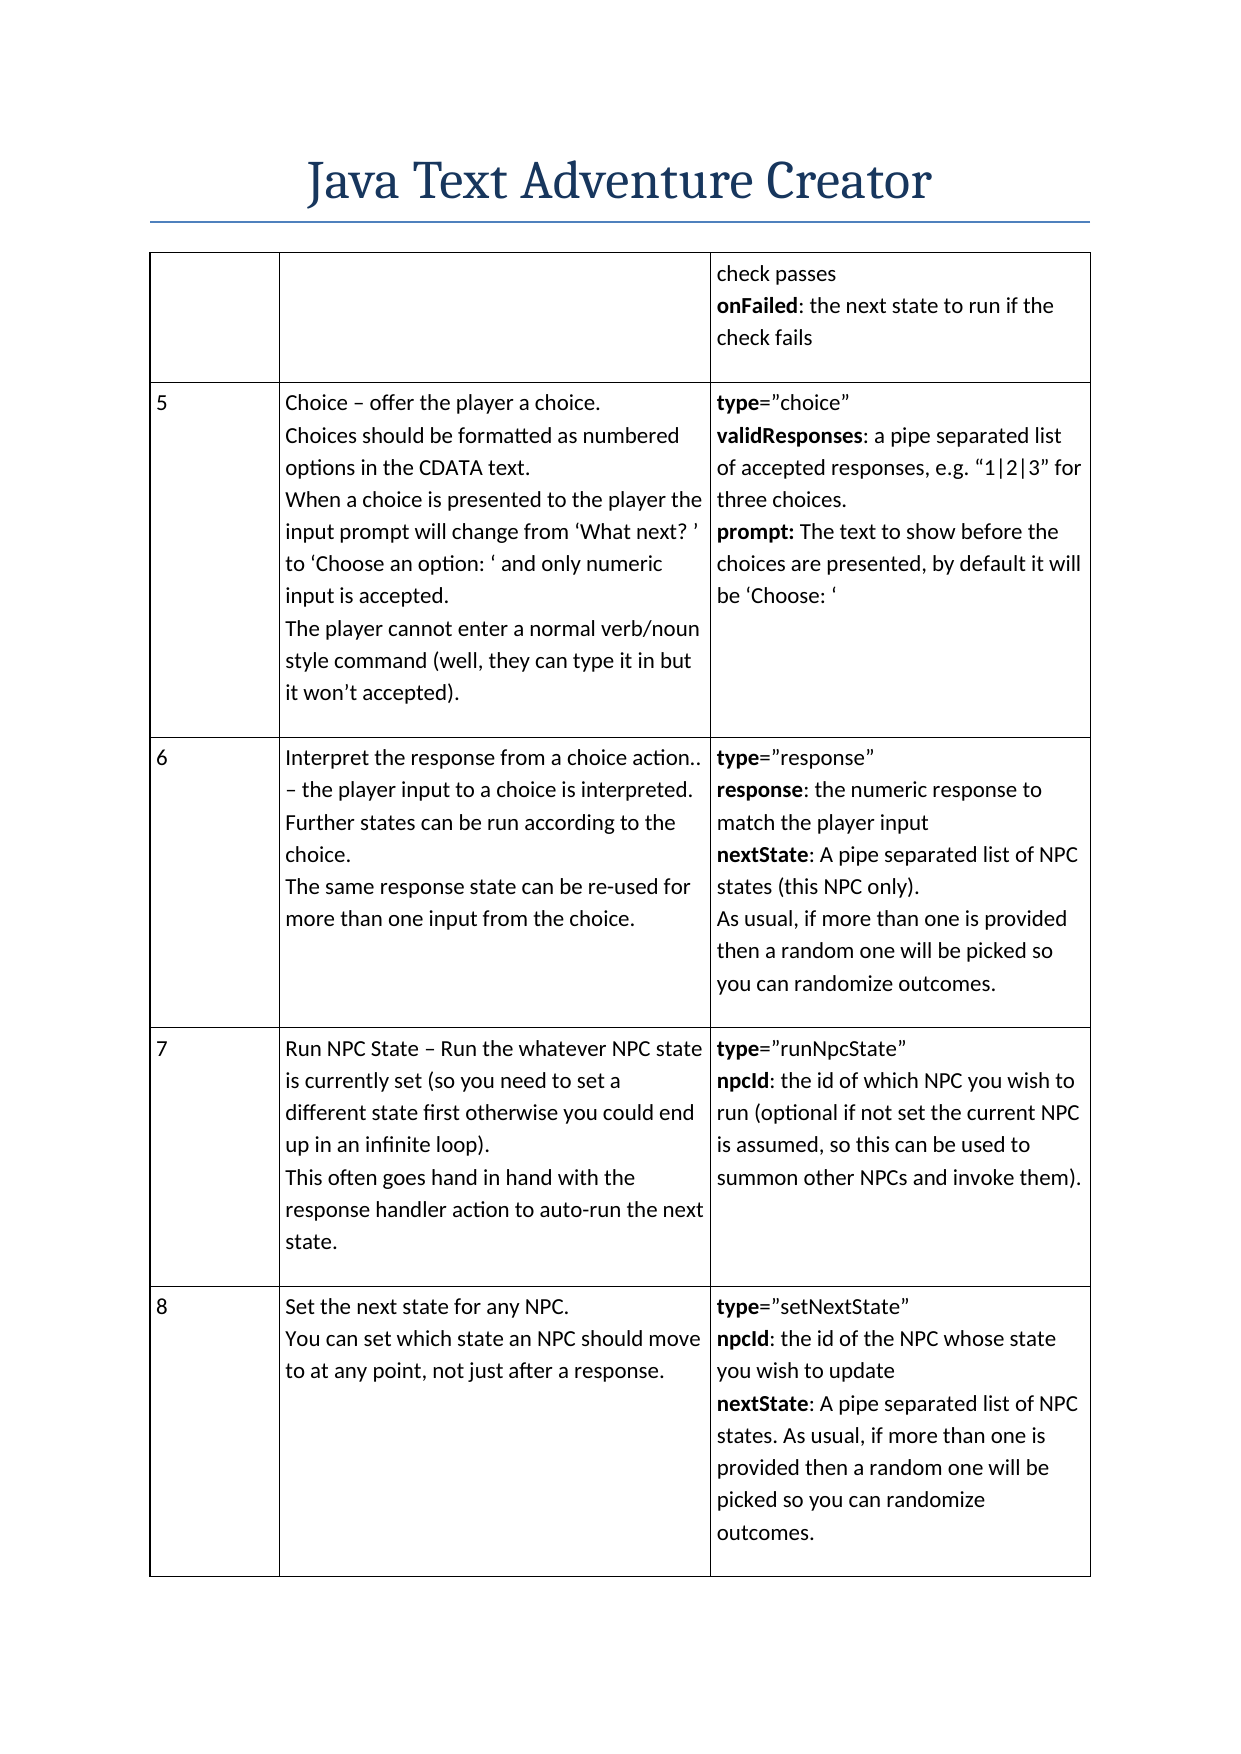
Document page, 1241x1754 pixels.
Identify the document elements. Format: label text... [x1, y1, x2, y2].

table_cell Interpret the response from a choice action.. – the player input to a choice is interpreted. Further states can be run according to the choice. The same response state can be re-used for more than one input from the choice. [280, 738, 710, 1027]
table_cell 8 [151, 1287, 279, 1576]
table_cell type=”response” response: the numeric response to match the player input nextState: A pipe separated list of NPC states (this NPC only). As usual, if more than one is provided then a random one will be picked so you can randomize outcomes. [711, 738, 1090, 1027]
table_cell [151, 253, 279, 382]
table_cell Run NPC State – Run the whatever NPC state is currently set (so you need to set a different state first otherwise you could end up in an infinite loop). This often goes hand in hand with the response handler action to auto-run the next state. [280, 1028, 710, 1286]
table_cell 5 [151, 383, 279, 737]
table_cell 6 [151, 738, 279, 1027]
table_cell type=”choice” validResponses: a pipe separated list of accepted responses, e.g. “1|2|3” for three choices. prompt: The text to show before the choices are presented, by default it will be ‘Choose: ‘ [711, 383, 1090, 737]
table_cell type=”setNextState” npcId: the id of the NPC whose state you wish to update nextState: A pipe separated list of NPC states. As usual, if more than one is provided then a random one will be picked so you can randomize outcomes. [711, 1287, 1090, 1576]
table_cell type=”runNpcState” npcId: the id of which NPC you wish to run (optional if not set the current NPC is assumed, so this can be used to summon other NPCs and invoke them). [711, 1028, 1090, 1286]
table_cell check passes onFailed: the next state to run if the check fails [711, 253, 1090, 382]
table_cell [280, 253, 710, 382]
table_cell Choice – offer the player a choice. Choices should be formatted as numbered options in the CDATA text. When a choice is presented to the player the input prompt will change from ‘What next? ’ to ‘Choose an option: ‘ and only numeric input is accepted. The player cannot enter a normal verb/noun style command (well, they can type it in but it won’t accepted). [280, 383, 710, 737]
table_cell 7 [151, 1028, 279, 1286]
table_cell Set the next state for any NPC. You can set which state an NPC should move to at any point, not just after a response. [280, 1287, 710, 1576]
